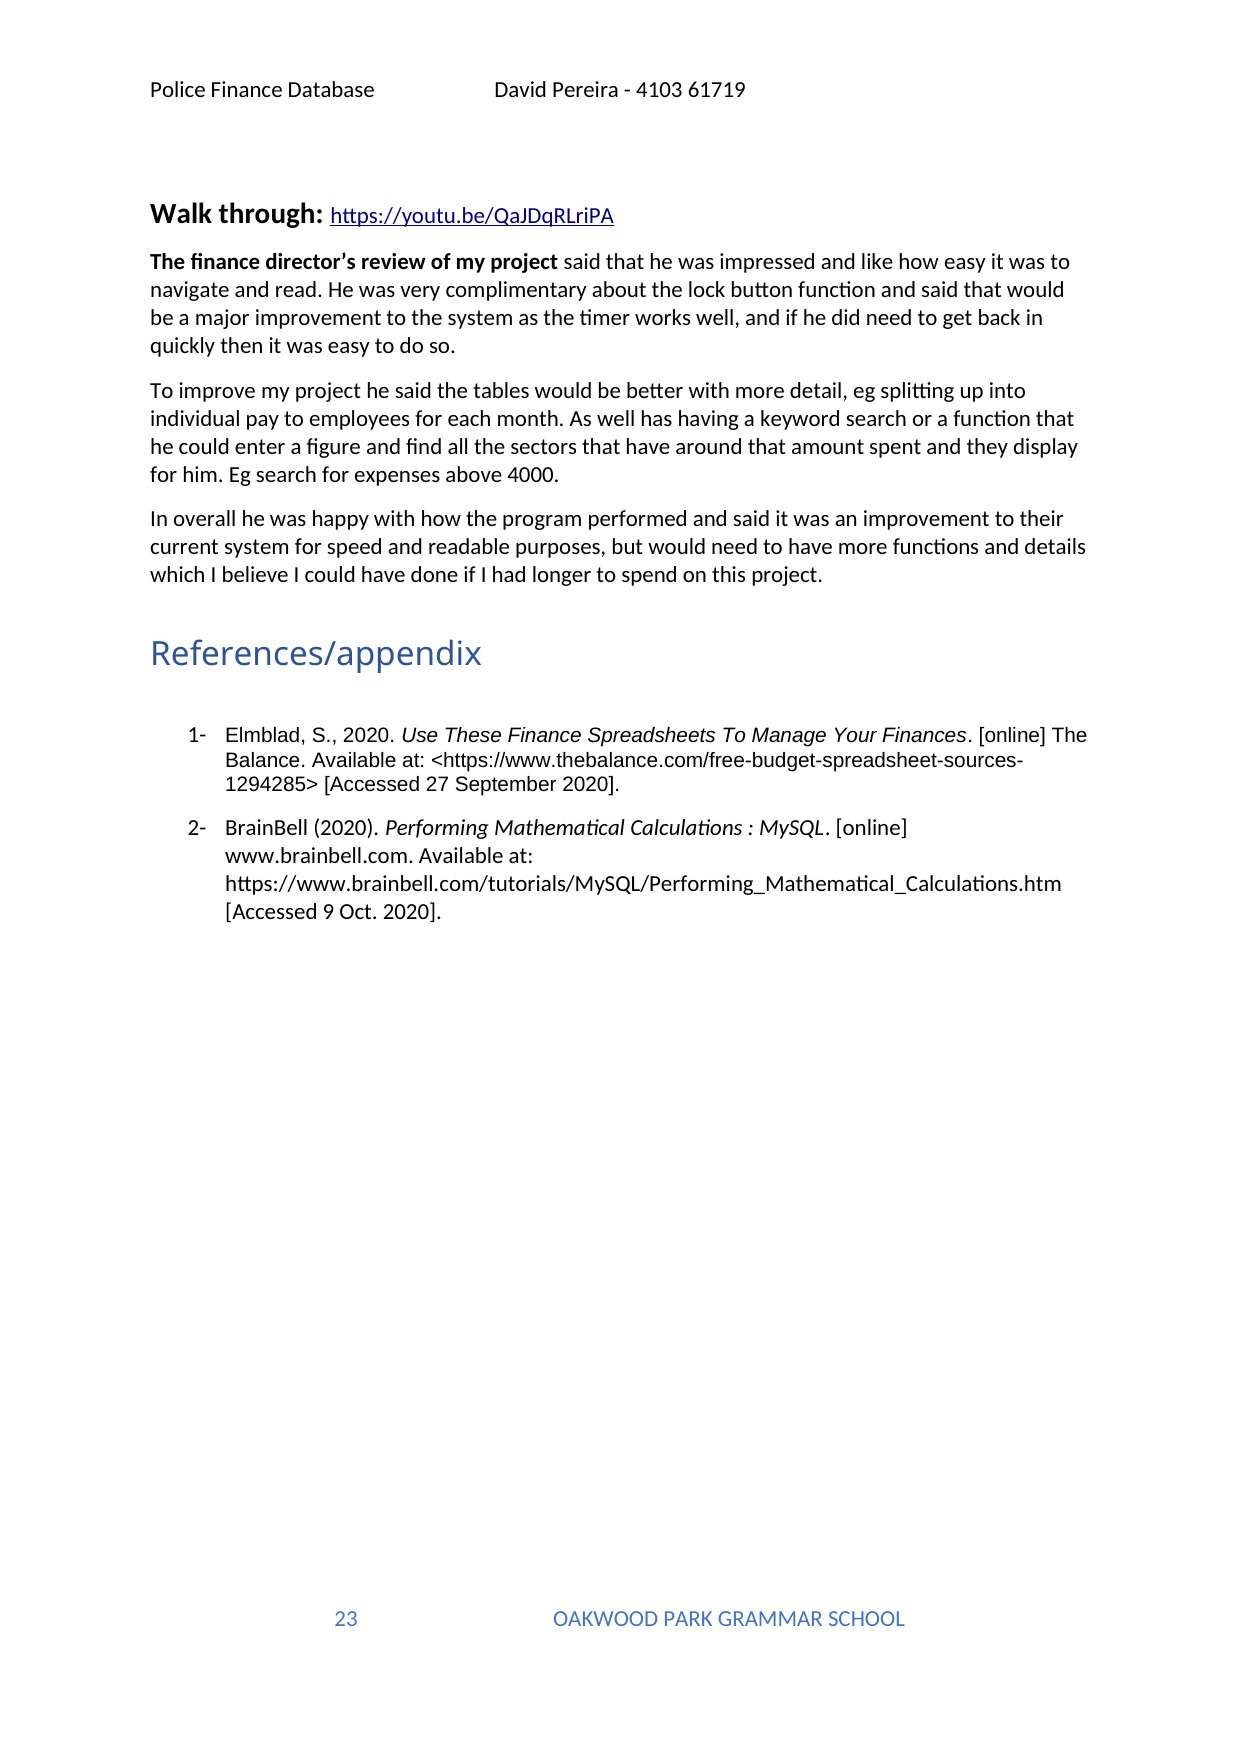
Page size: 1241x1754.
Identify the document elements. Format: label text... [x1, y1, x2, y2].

text To improve my project he said the tables would be better with more detail, eg splitting up into individual pay to employees for each month. As well has having a keyword search or a function that he could enter a figure and find all the sectors that have around that amount spent and they display for him. Eg search for expenses above 4000. [150, 376, 1090, 488]
list Elmblad, S., 2020. Use These Finance Spreadsheets To Manage Your Finances. [online] The Balance. Available at: <https://www.thebalance.com/free-budget-spreadsheet-sources-1294285> [Accessed 27 September 2020]. [187, 720, 1090, 796]
text The finance director’s review of my project said that he was impressed and like how easy it was to navigate and read. He was very complimentary about the lock button function and said that would be a major improvement to the system as the timer works well, and if he did need to get back in quickly then it was easy to do so. [150, 247, 1090, 359]
text Walk through: https://youtu.be/QaJDqRLriPA [150, 195, 1090, 230]
list BrainBell (2020). Performing Mathematical Calculations : MySQL. [online] www.brainbell.com. Available at: https://www.brainbell.com/tutorials/MySQL/Performing_Mathematical_Calculations.htm [Accessed 9 Oct. 2020]. [187, 813, 1090, 925]
text In overall he was happy with how the program performed and said it was an improvement to their current system for speed and readable purposes, but would need to have more functions and details which I believe I could have done if I had longer to spend on this project. [150, 504, 1090, 588]
subtitle References/appendix [150, 630, 1090, 676]
